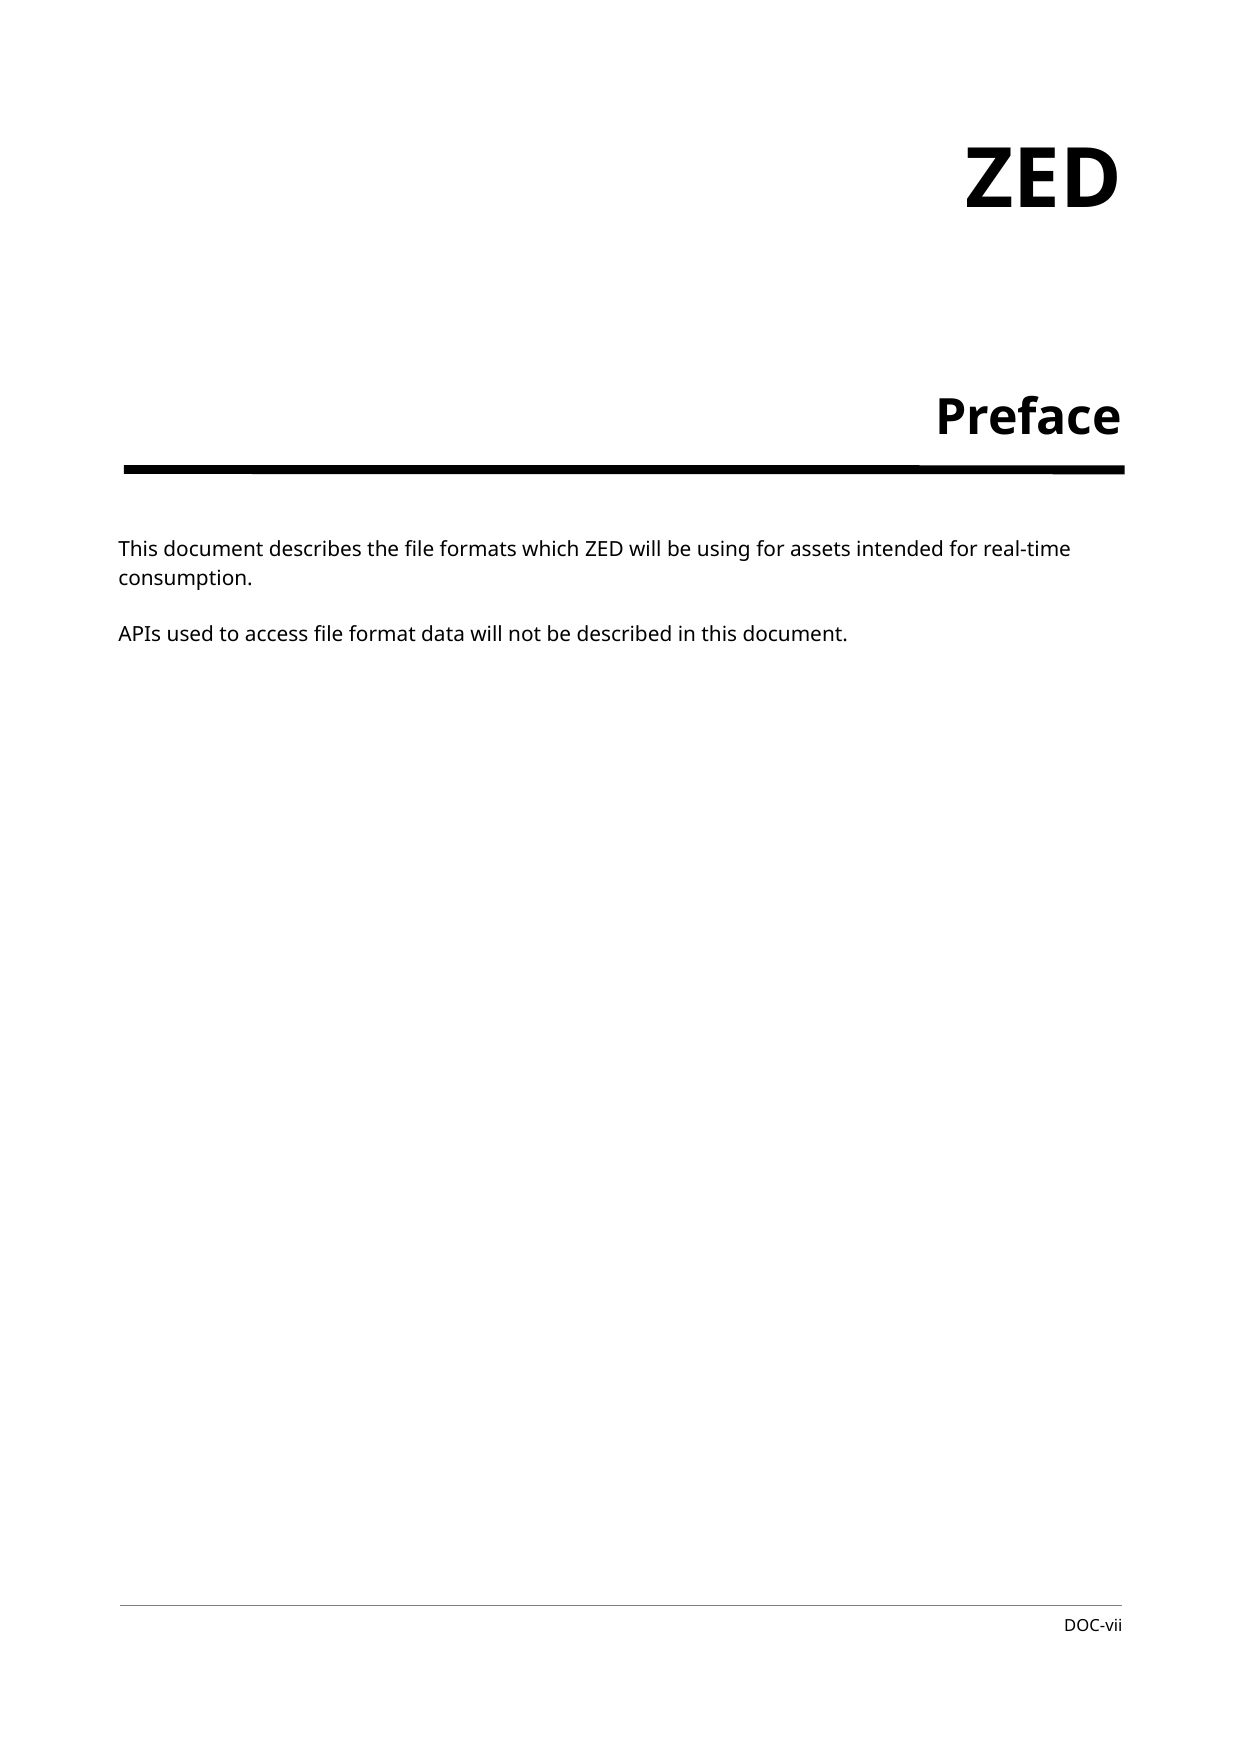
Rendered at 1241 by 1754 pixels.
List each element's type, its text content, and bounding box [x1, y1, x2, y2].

text APIs used to access file format data will not be described in this document. [118, 619, 1122, 648]
title Preface [118, 381, 1122, 449]
text This document describes the file formats which ZED will be using for assets intended for real-time consumption. [118, 534, 1122, 591]
